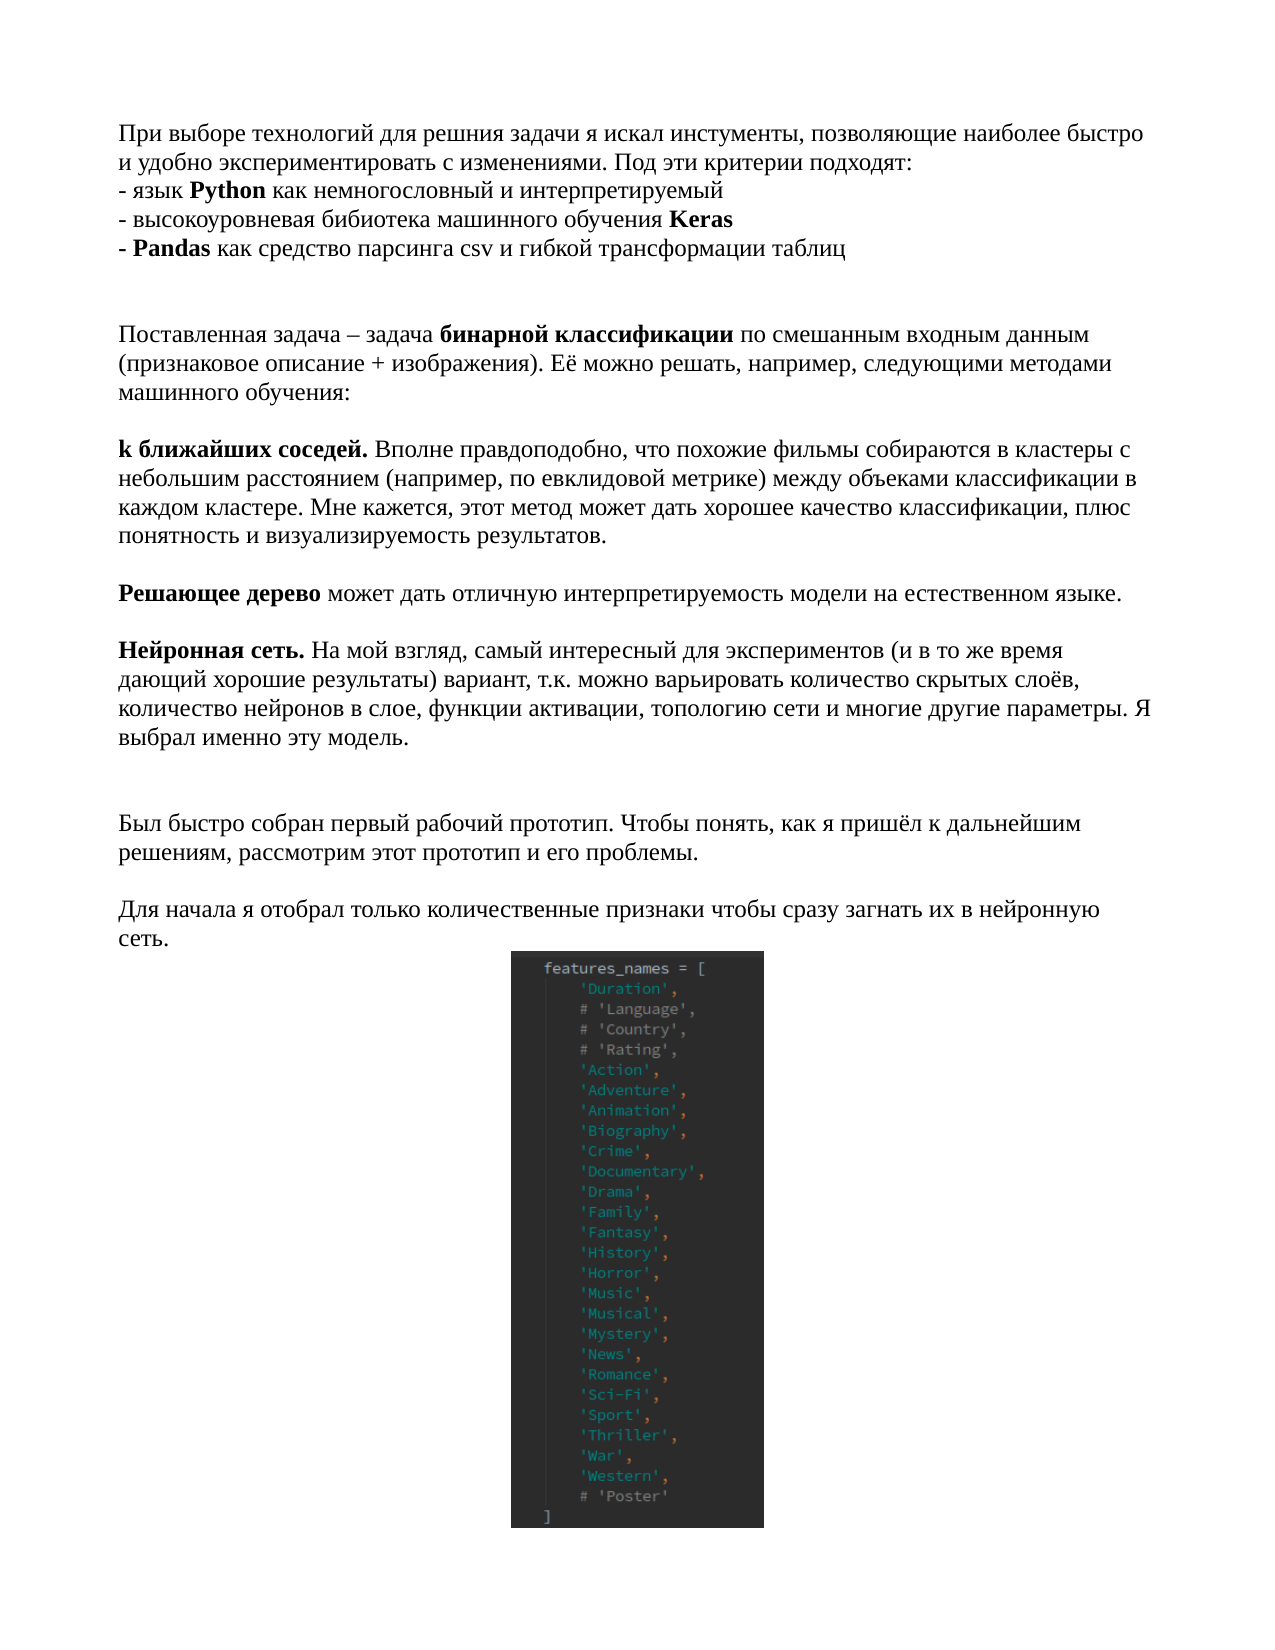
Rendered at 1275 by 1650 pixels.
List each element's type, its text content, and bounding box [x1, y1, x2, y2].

text Был быстро собран первый рабочий прототип. Чтобы понять, как я пришёл к дальнейшим решениям, рассмотрим этот прототип и его проблемы. [118, 808, 1157, 866]
text - язык Python как немногословный и интерпретируемый [118, 176, 1157, 204]
text Нейронная сеть. На мой взгляд, самый интересный для экспериментов (и в то же время дающий хорошие результаты) вариант, т.к. можно варьировать количество скрытых слоёв, количество нейронов в слое, функции активации, топологию сети и многие другие параметры. Я выбрал именно эту модель. [118, 636, 1157, 751]
text Решающее дерево может дать отличную интерпретируемость модели на естественном языке. [118, 578, 1157, 607]
text - высокоуровневая бибиотека машинного обучения Keras [118, 204, 1157, 233]
text Для начала я отобрал только количественные признаки чтобы сразу загнать их в нейронную сеть. [118, 894, 1157, 952]
text k ближайших соседей. Вполне правдоподобно, что похожие фильмы собираются в кластеры с небольшим расстоянием (например, по евклидовой метрике) между объеками классификации в каждом кластере. Мне кажется, этот метод может дать хорошее качество классификации, плюс понятность и визуализируемость результатов. [118, 434, 1157, 549]
text При выборе технологий для решния задачи я искал инстументы, позволяющие наиболее быстро и удобно экспериментировать с изменениями. Под эти критерии подходят: [118, 118, 1157, 176]
text - Pandas как средство парсинга csv и гибкой трансформации таблиц [118, 233, 1157, 262]
picture [511, 951, 696, 1528]
text Поставленная задача – задача бинарной классификации по смешанным входным данным (признаковое описание + изображения). Её можно решать, например, следующими методами машинного обучения: [118, 319, 1157, 406]
